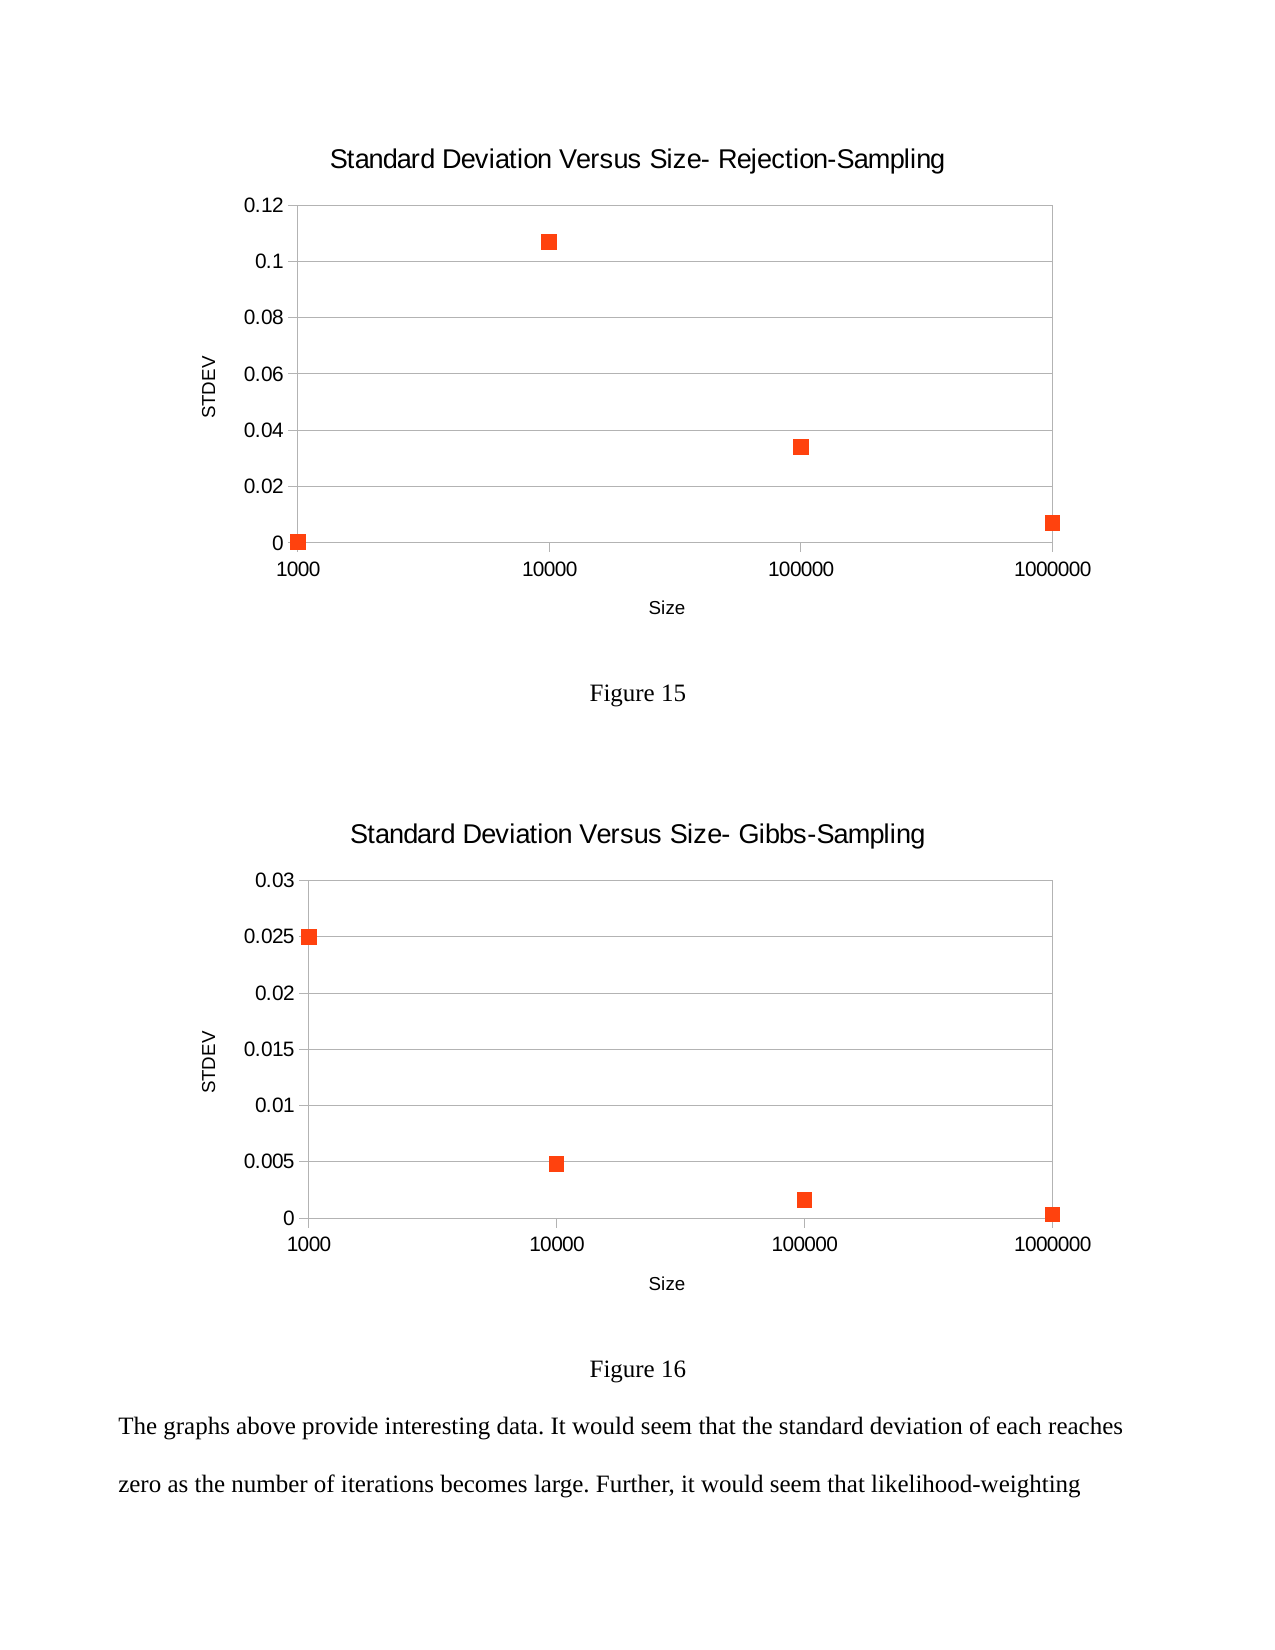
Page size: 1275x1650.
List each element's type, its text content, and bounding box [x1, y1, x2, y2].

text Figure 15 [118, 118, 1157, 707]
text The graphs above provide interesting data. It would seem that the standard deviation of each reaches zero as the number of iterations becomes large. Further, it would seem that likelihood-weighting [118, 1411, 1157, 1498]
text Figure 16 [118, 793, 1157, 1383]
